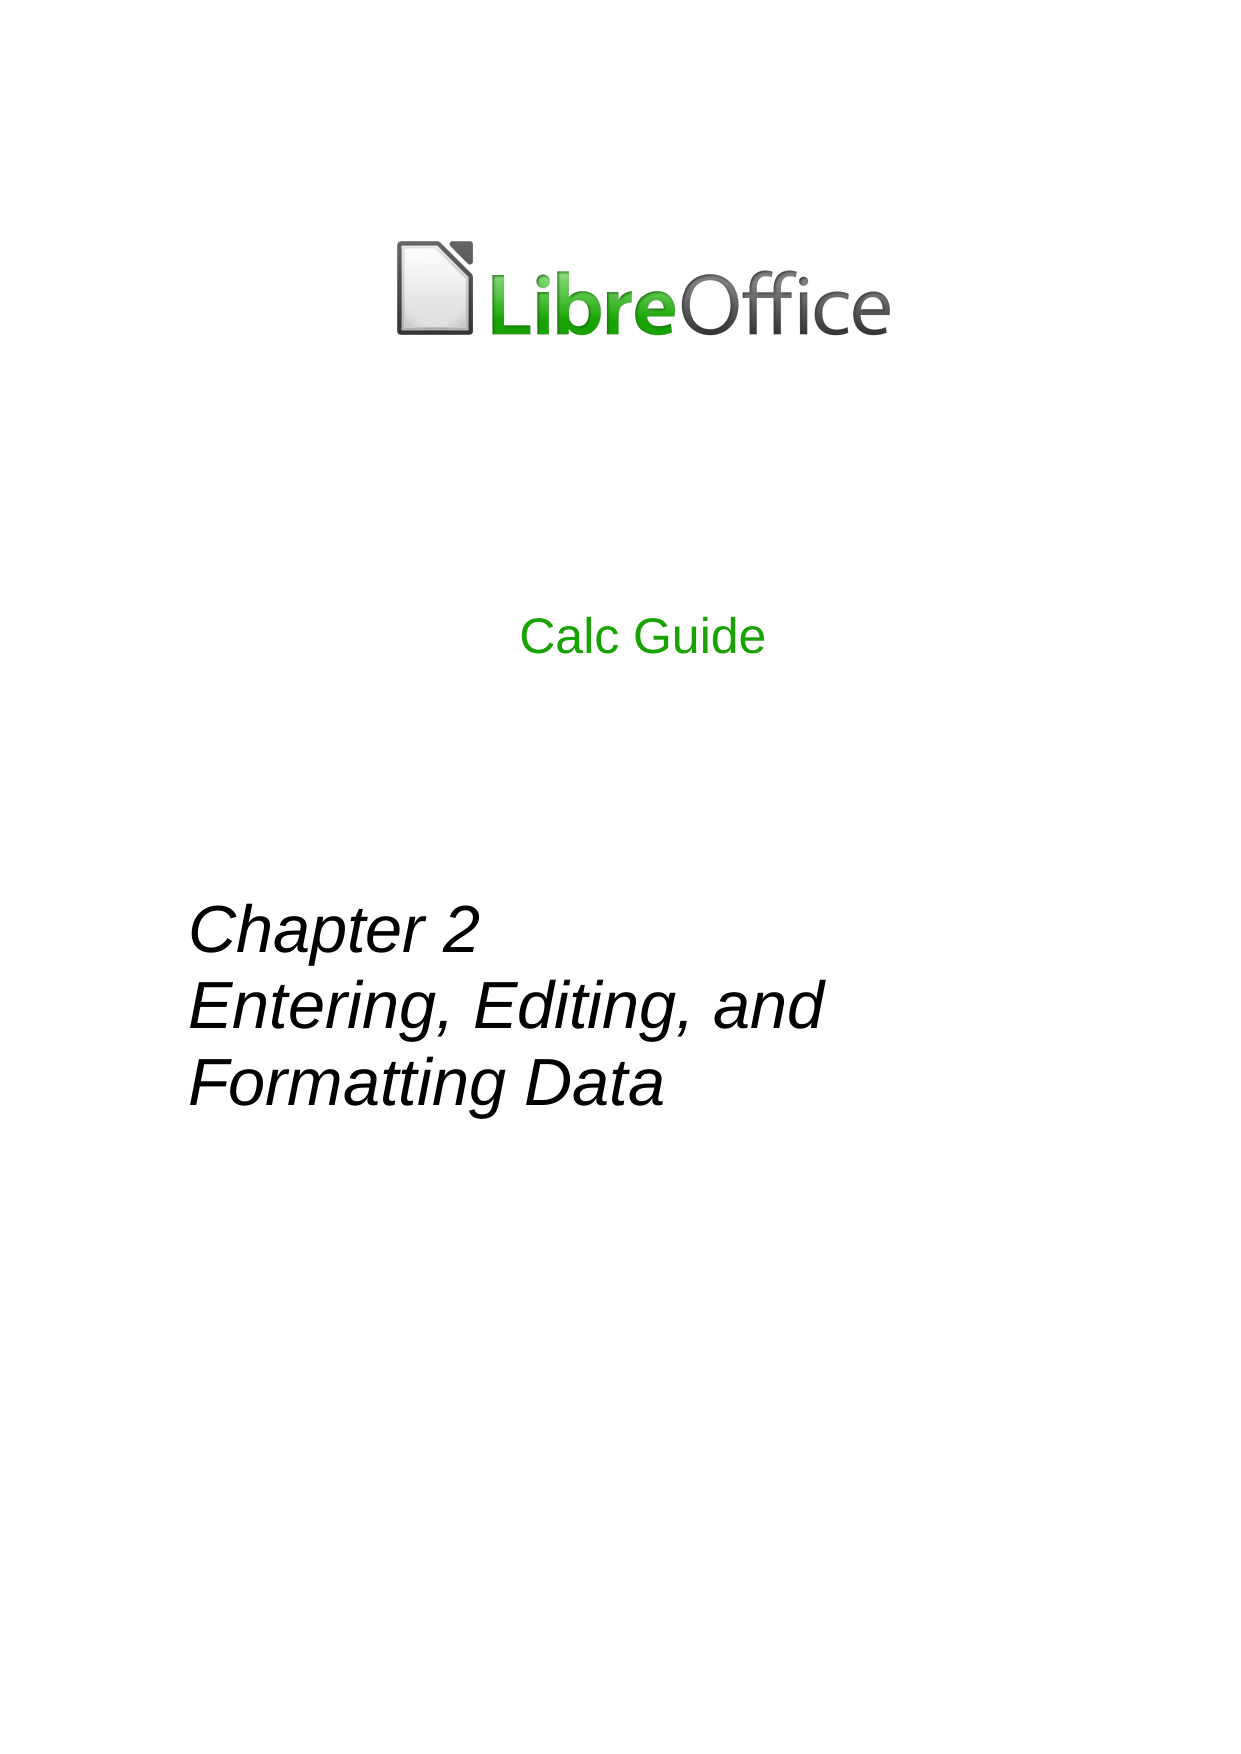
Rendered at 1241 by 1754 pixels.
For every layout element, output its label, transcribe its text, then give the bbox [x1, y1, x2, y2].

text Calc Guide [188, 607, 1098, 664]
title Chapter 2 Entering, Editing, and Formatting Data [188, 889, 1098, 1119]
picture [392, 236, 893, 342]
